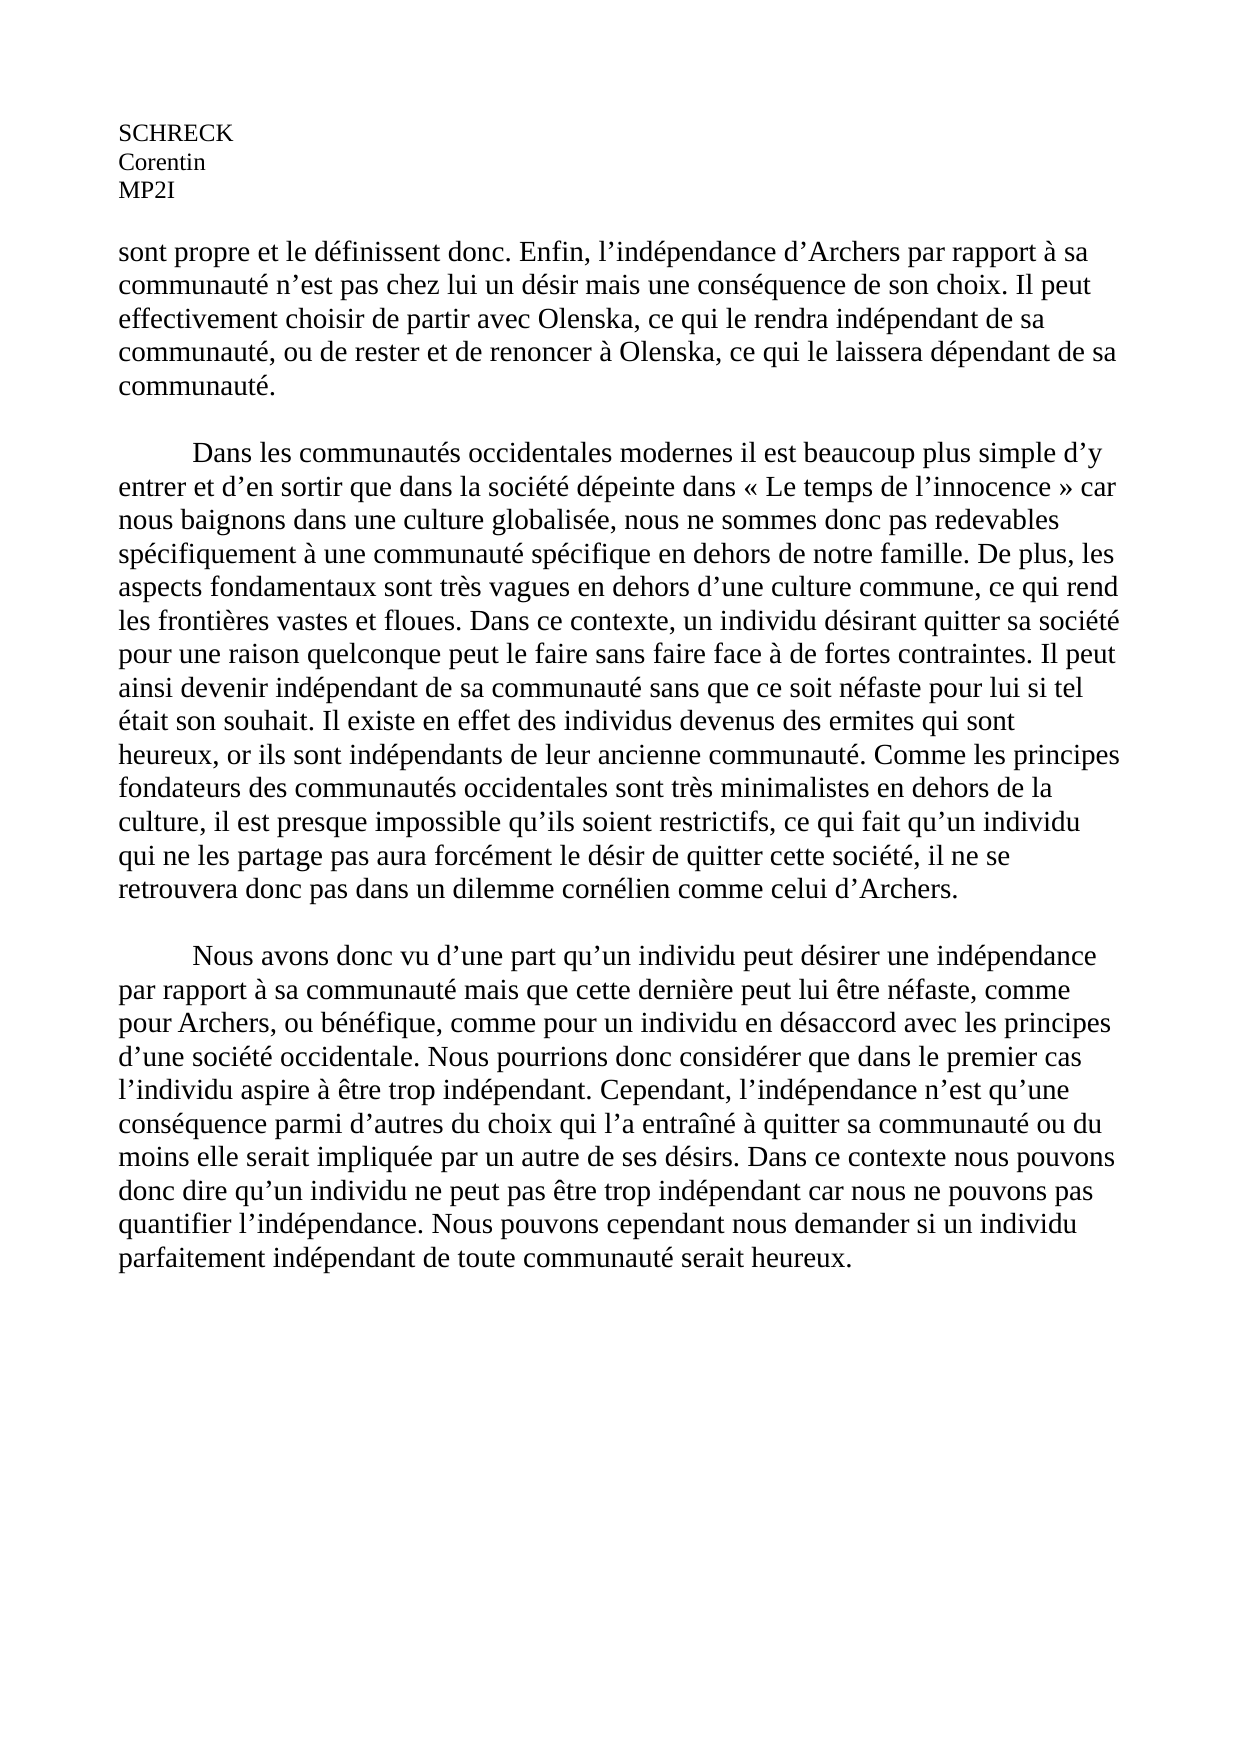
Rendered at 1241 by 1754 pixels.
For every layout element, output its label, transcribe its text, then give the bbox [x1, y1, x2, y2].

text Dans les communautés occidentales modernes il est beaucoup plus simple d’y entrer et d’en sortir que dans la société dépeinte dans « Le temps de l’innocence » car nous baignons dans une culture globalisée, nous ne sommes donc pas redevables spécifiquement à une communauté spécifique en dehors de notre famille. De plus, les aspects fondamentaux sont très vagues en dehors d’une culture commune, ce qui rend les frontières vastes et floues. Dans ce contexte, un individu désirant quitter sa société pour une raison quelconque peut le faire sans faire face à de fortes contraintes. Il peut ainsi devenir indépendant de sa communauté sans que ce soit néfaste pour lui si tel était son souhait. Il existe en effet des individus devenus des ermites qui sont heureux, or ils sont indépendants de leur ancienne communauté. Comme les principes fondateurs des communautés occidentales sont très minimalistes en dehors de la culture, il est presque impossible qu’ils soient restrictifs, ce qui fait qu’un individu qui ne les partage pas aura forcément le désir de quitter cette société, il ne se retrouvera donc pas dans un dilemme cornélien comme celui d’Archers. [118, 435, 1122, 905]
text Nous avons donc vu d’une part qu’un individu peut désirer une indépendance par rapport à sa communauté mais que cette dernière peut lui être néfaste, comme pour Archers, ou bénéfique, comme pour un individu en désaccord avec les principes d’une société occidentale. Nous pourrions donc considérer que dans le premier cas l’individu aspire à être trop indépendant. Cependant, l’indépendance n’est qu’une conséquence parmi d’autres du choix qui l’a entraîné à quitter sa communauté ou du moins elle serait impliquée par un autre de ses désirs. Dans ce contexte nous pouvons donc dire qu’un individu ne peut pas être trop indépendant car nous ne pouvons pas quantifier l’indépendance. Nous pouvons cependant nous demander si un individu parfaitement indépendant de toute communauté serait heureux. [118, 938, 1122, 1274]
text sont propre et le définissent donc. Enfin, l’indépendance d’Archers par rapport à sa communauté n’est pas chez lui un désir mais une conséquence de son choix. Il peut effectivement choisir de partir avec Olenska, ce qui le rendra indépendant de sa communauté, ou de rester et de renoncer à Olenska, ce qui le laissera dépendant de sa communauté. [118, 234, 1122, 402]
